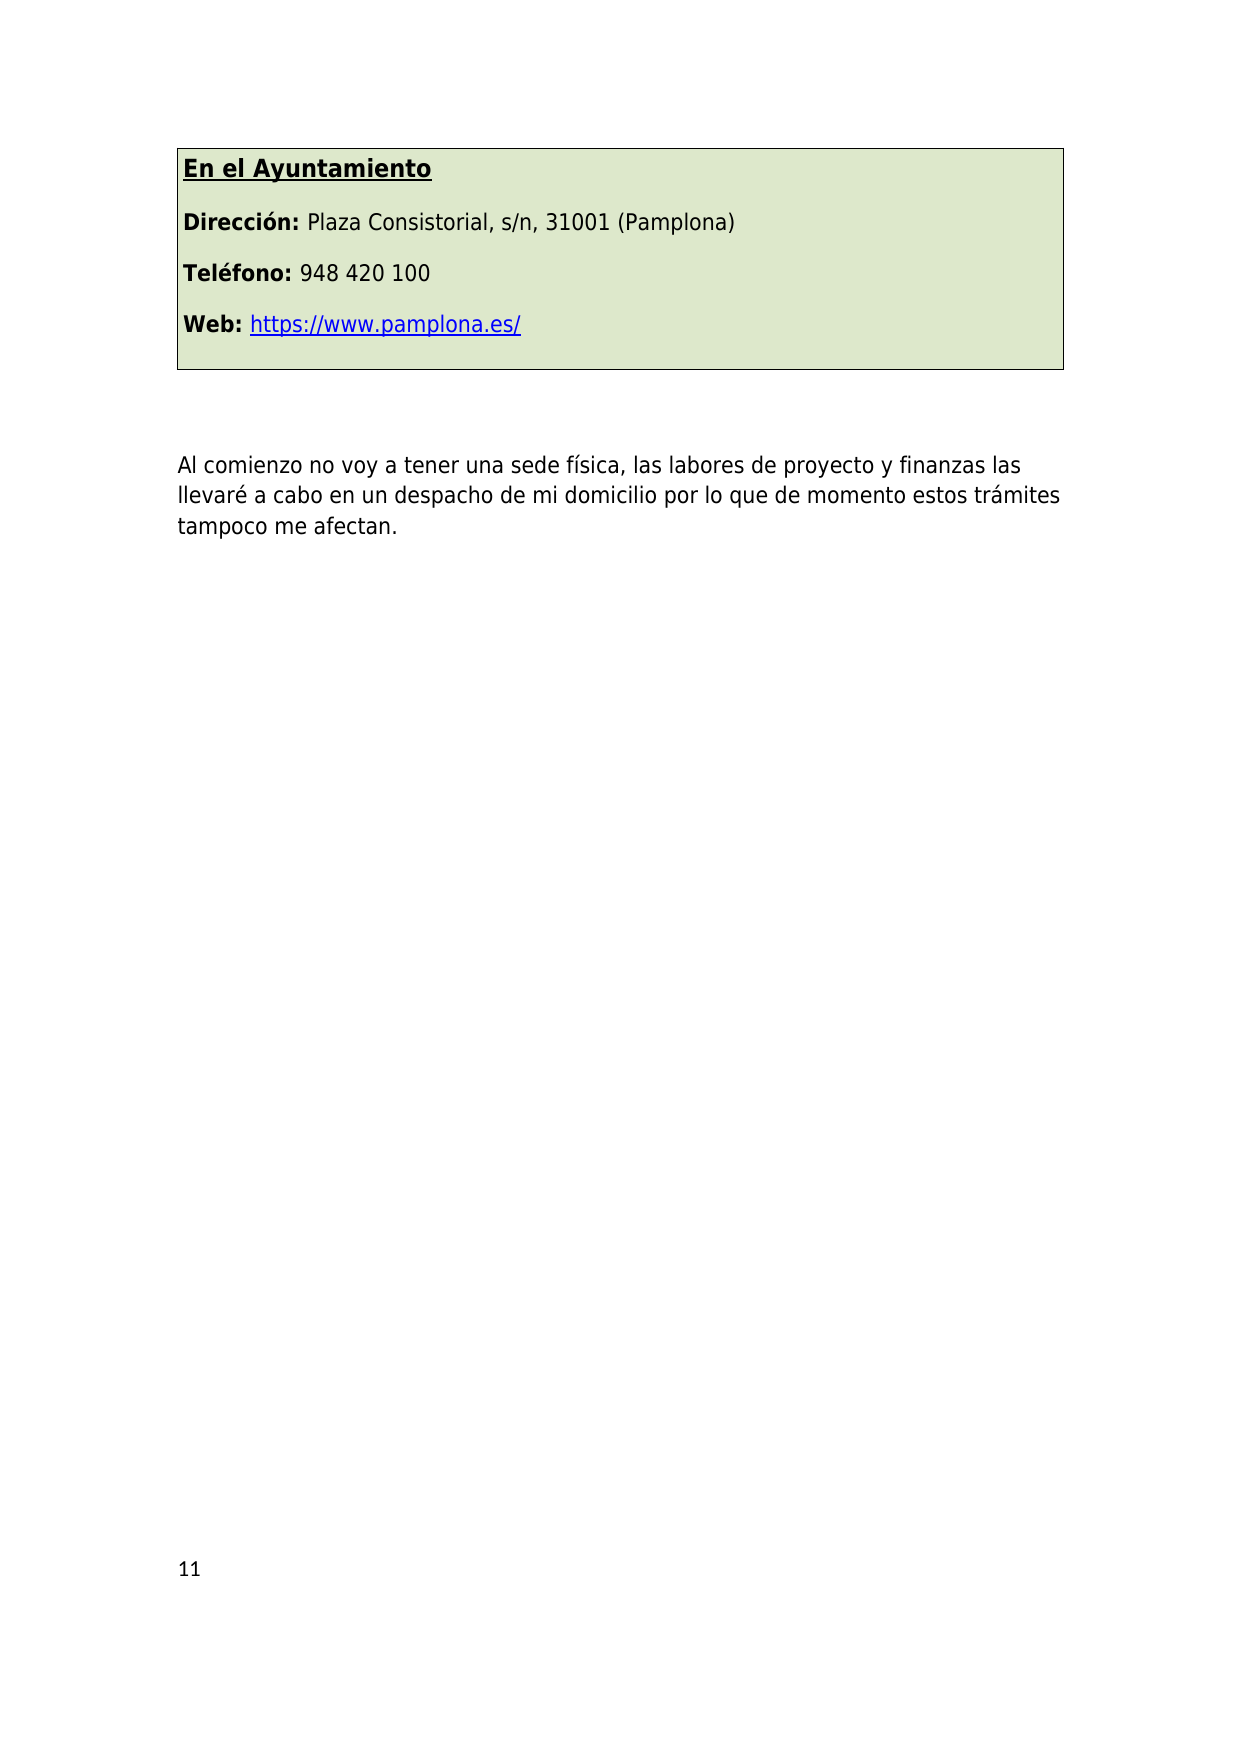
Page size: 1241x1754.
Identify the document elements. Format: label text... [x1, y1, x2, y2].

text Al comienzo no voy a tener una sede física, las labores de proyecto y finanzas las llevaré a cabo en un despacho de mi domicilio por lo que de momento estos trámites tampoco me afectan. [177, 421, 1063, 540]
table_header En el Ayuntamiento Dirección: Plaza Consistorial, s/n, 31001 (Pamplona) Teléfono: 948 420 100 Web: https://www.pamplona.es/ [178, 149, 1063, 369]
